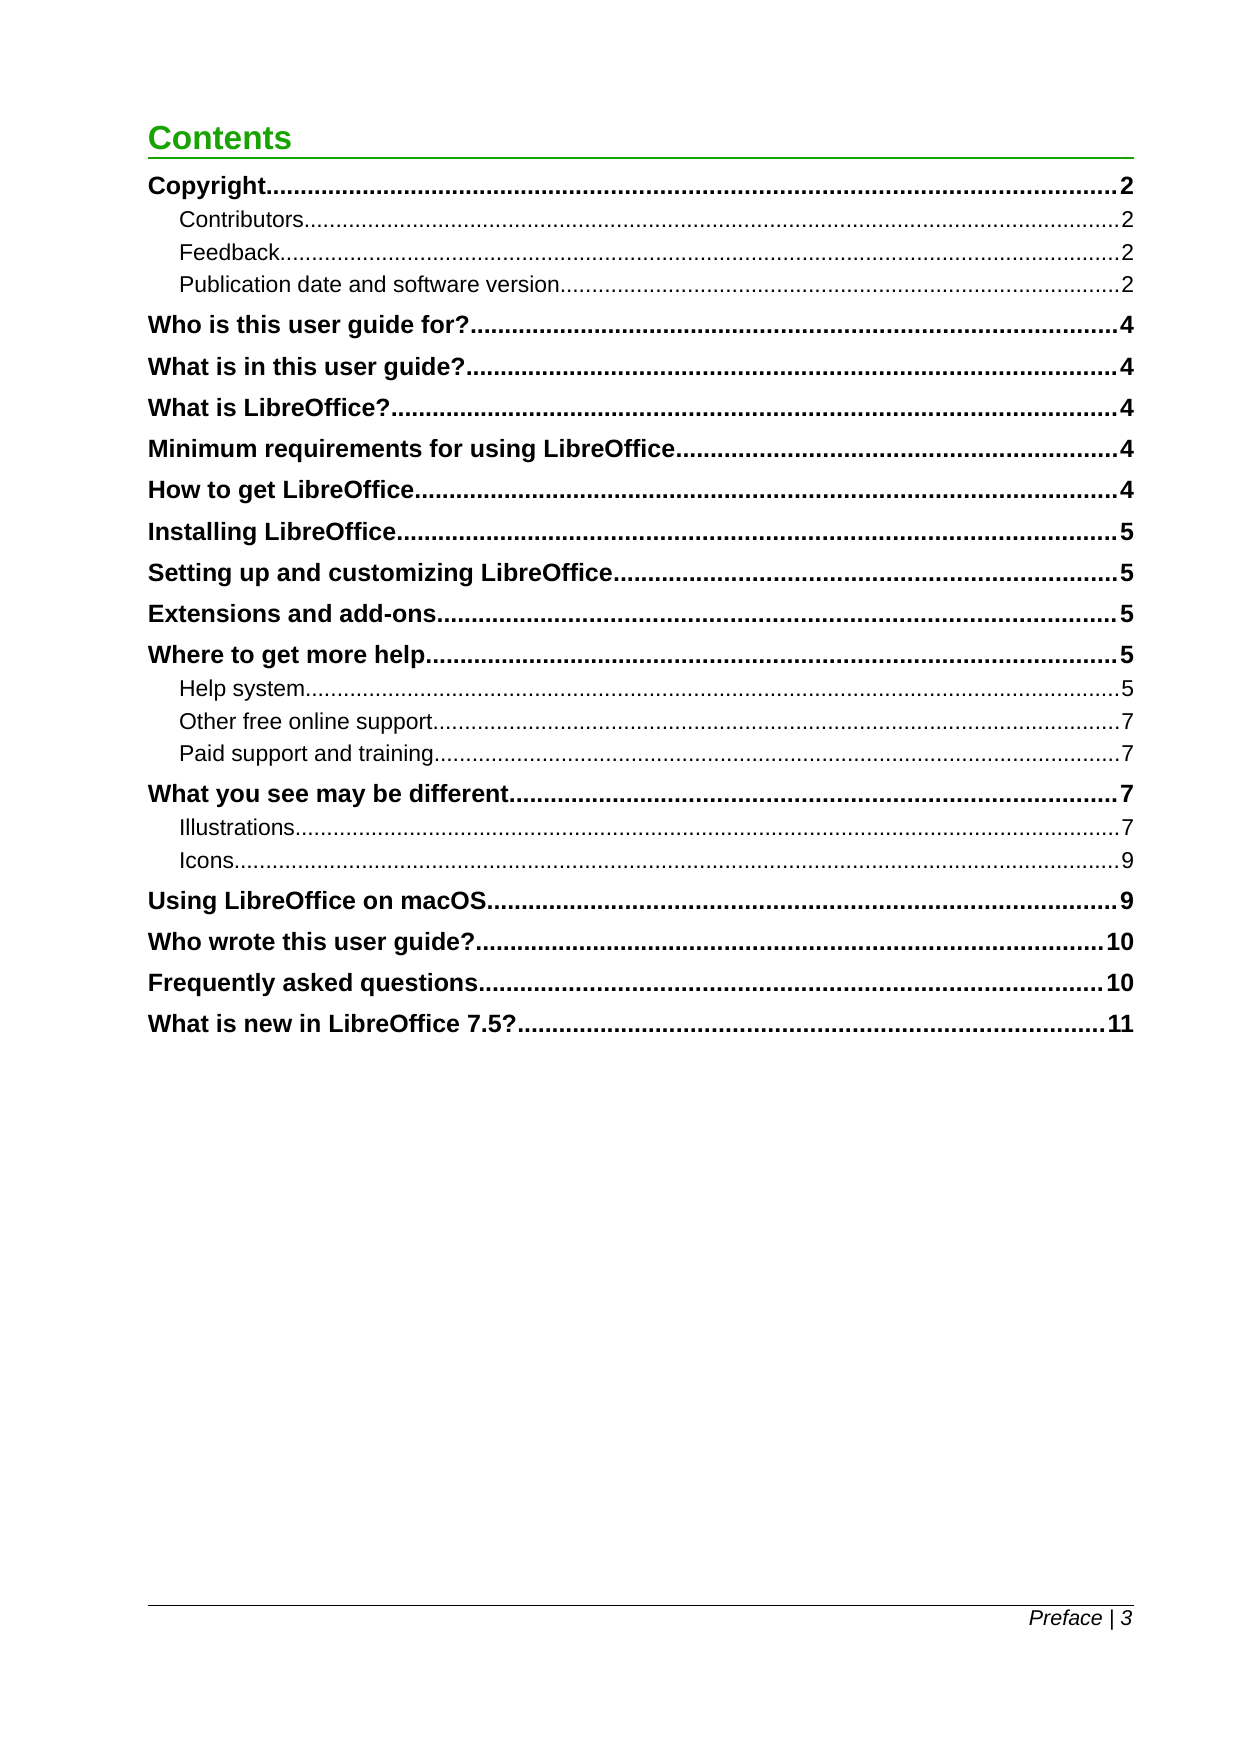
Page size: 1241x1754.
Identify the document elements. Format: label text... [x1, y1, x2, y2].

text Where to get more help 5 [148, 640, 1134, 669]
subtitle Contents [148, 118, 1134, 157]
text How to get LibreOffice 4 [148, 475, 1134, 504]
text Feedback 2 [179, 239, 1134, 265]
text Using LibreOffice on macOS 9 [148, 886, 1134, 914]
text Minimum requirements for using LibreOffice 4 [148, 434, 1134, 463]
text What you see may be different 7 [148, 779, 1134, 808]
text Paid support and training 7 [179, 740, 1134, 767]
text Copyright 2 [148, 171, 1134, 200]
text Extensions and add-ons 5 [148, 599, 1134, 628]
text What is new in LibreOffice 7.5? 11 [148, 1009, 1134, 1038]
text Icons 9 [179, 847, 1134, 873]
text Other free online support 7 [179, 708, 1134, 734]
text Publication date and software version 2 [179, 271, 1134, 298]
text Illustrations 7 [179, 814, 1134, 841]
text Installing LibreOffice 5 [148, 516, 1134, 545]
text Who wrote this user guide? 10 [148, 927, 1134, 956]
text Contributors 2 [179, 206, 1134, 232]
text Help system 5 [179, 675, 1134, 702]
text What is LibreOffice? 4 [148, 393, 1134, 421]
text Setting up and customizing LibreOffice 5 [148, 558, 1134, 586]
text Frequently asked questions 10 [148, 968, 1134, 997]
text What is in this user guide? 4 [148, 351, 1134, 380]
text Who is this user guide for? 4 [148, 310, 1134, 339]
